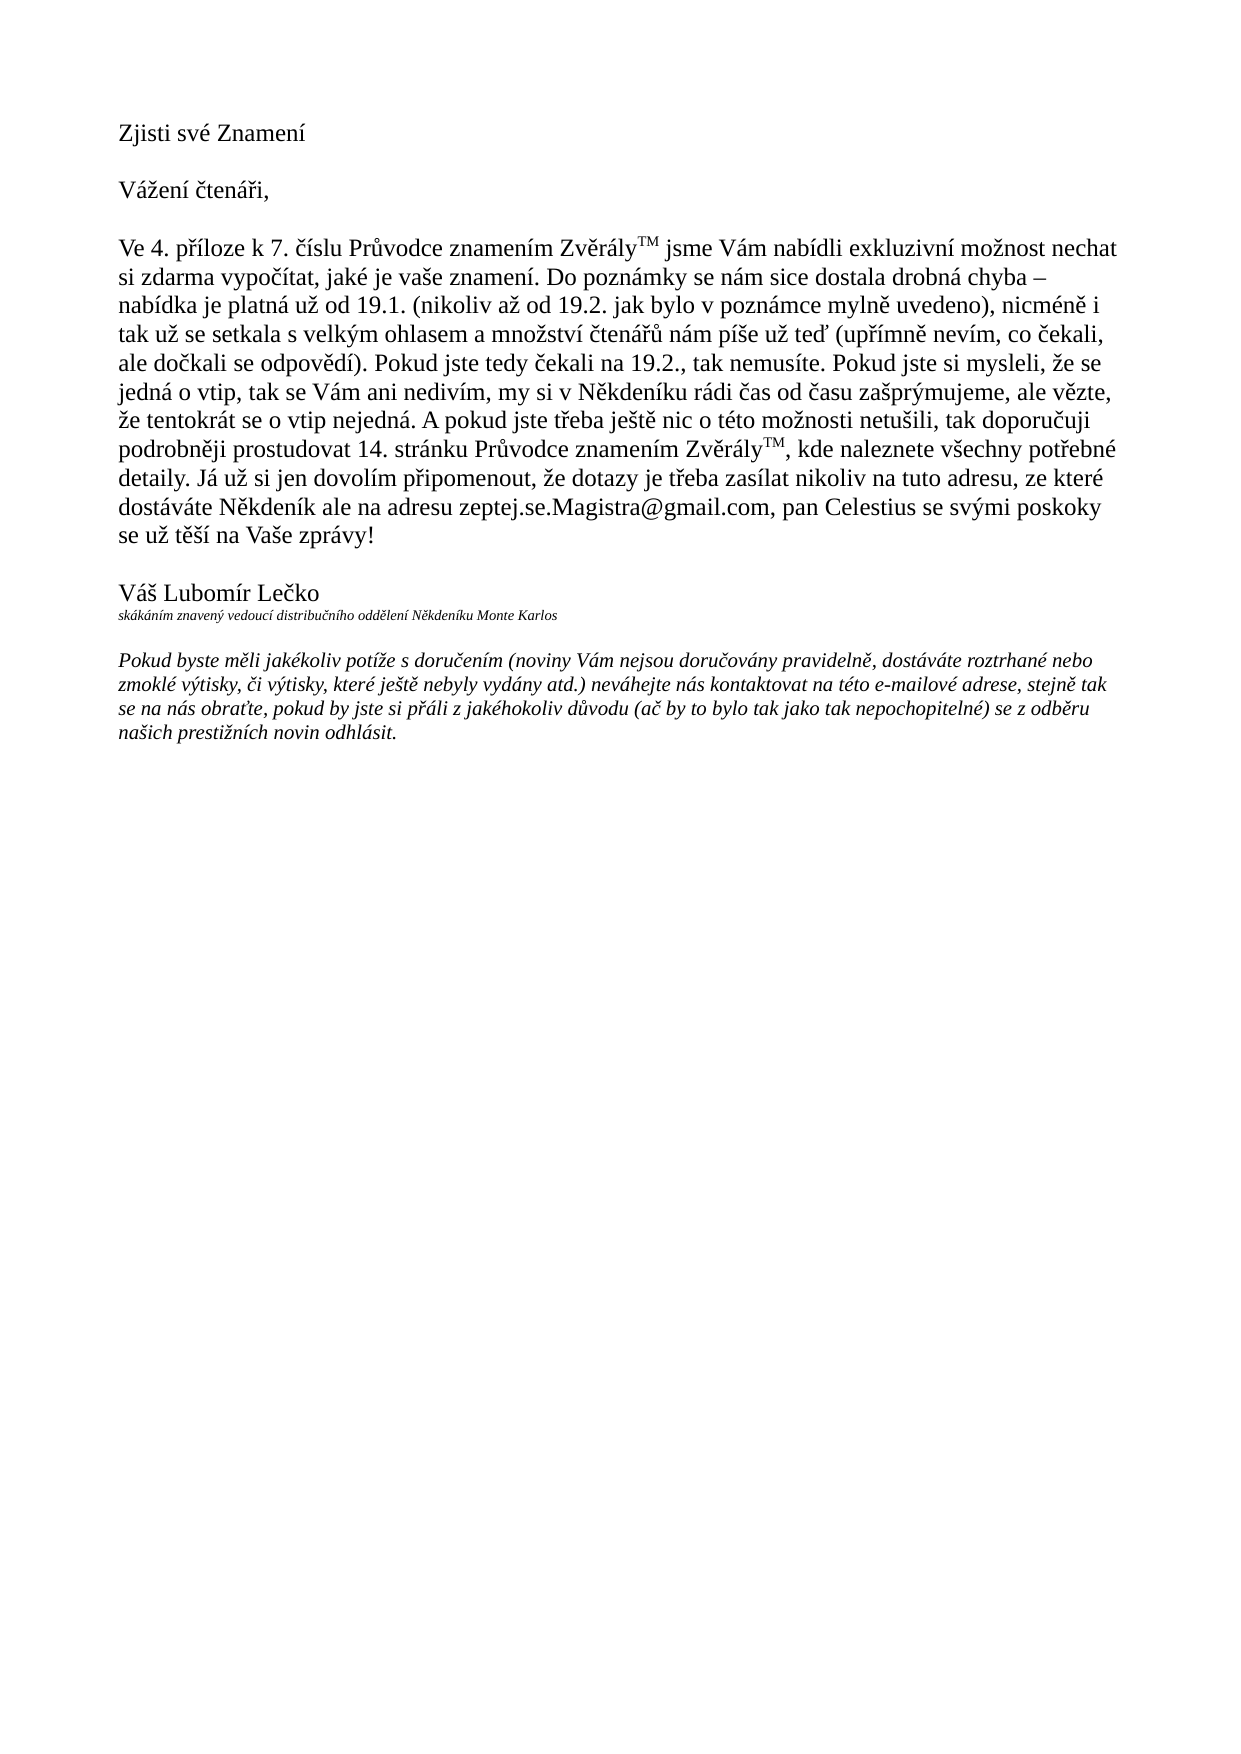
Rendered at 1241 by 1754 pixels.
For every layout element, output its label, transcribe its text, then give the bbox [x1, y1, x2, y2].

text Pokud byste měli jakékoliv potíže s doručením (noviny Vám nejsou doručovány pravidelně, dostáváte roztrhané nebo zmoklé výtisky, či výtisky, které ještě nebyly vydány atd.) neváhejte nás kontaktovat na této e-mailové adrese, stejně tak se na nás obraťte, pokud by jste si přáli z jakéhokoliv důvodu (ač by to bylo tak jako tak nepochopitelné) se z odběru našich prestižních novin odhlásit. [118, 648, 1122, 744]
text Vážení čtenáři, [118, 176, 1122, 204]
text skákáním znavený vedoucí distribučního oddělení Někdeníku Monte Karlos [118, 607, 1122, 624]
text Ve 4. příloze k 7. číslu Průvodce znamením ZvěrályTM jsme Vám nabídli exkluzivní možnost nechat si zdarma vypočítat, jaké je vaše znamení. Do poznámky se nám sice dostala drobná chyba – nabídka je platná už od 19.1. (nikoliv až od 19.2. jak bylo v poznámce mylně uvedeno), nicméně i tak už se setkala s velkým ohlasem a množství čtenářů nám píše už teď (upřímně nevím, co čekali, ale dočkali se odpovědí). Pokud jste tedy čekali na 19.2., tak nemusíte. Pokud jste si mysleli, že se jedná o vtip, tak se Vám ani nedivím, my si v Někdeníku rádi čas od času zašprýmujeme, ale vězte, že tentokrát se o vtip nejedná. A pokud jste třeba ještě nic o této možnosti netušili, tak doporučuji podrobněji prostudovat 14. stránku Průvodce znamením ZvěrályTM, kde naleznete všechny potřebné detaily. Já už si jen dovolím připomenout, že dotazy je třeba zasílat nikoliv na tuto adresu, ze které dostáváte Někdeník ale na adresu zeptej.se.Magistra@gmail.com, pan Celestius se svými poskoky se už těší na Vaše zprávy! [118, 233, 1122, 549]
text Váš Lubomír Lečko [118, 578, 1122, 607]
text Zjisti své Znamení [118, 118, 1122, 147]
